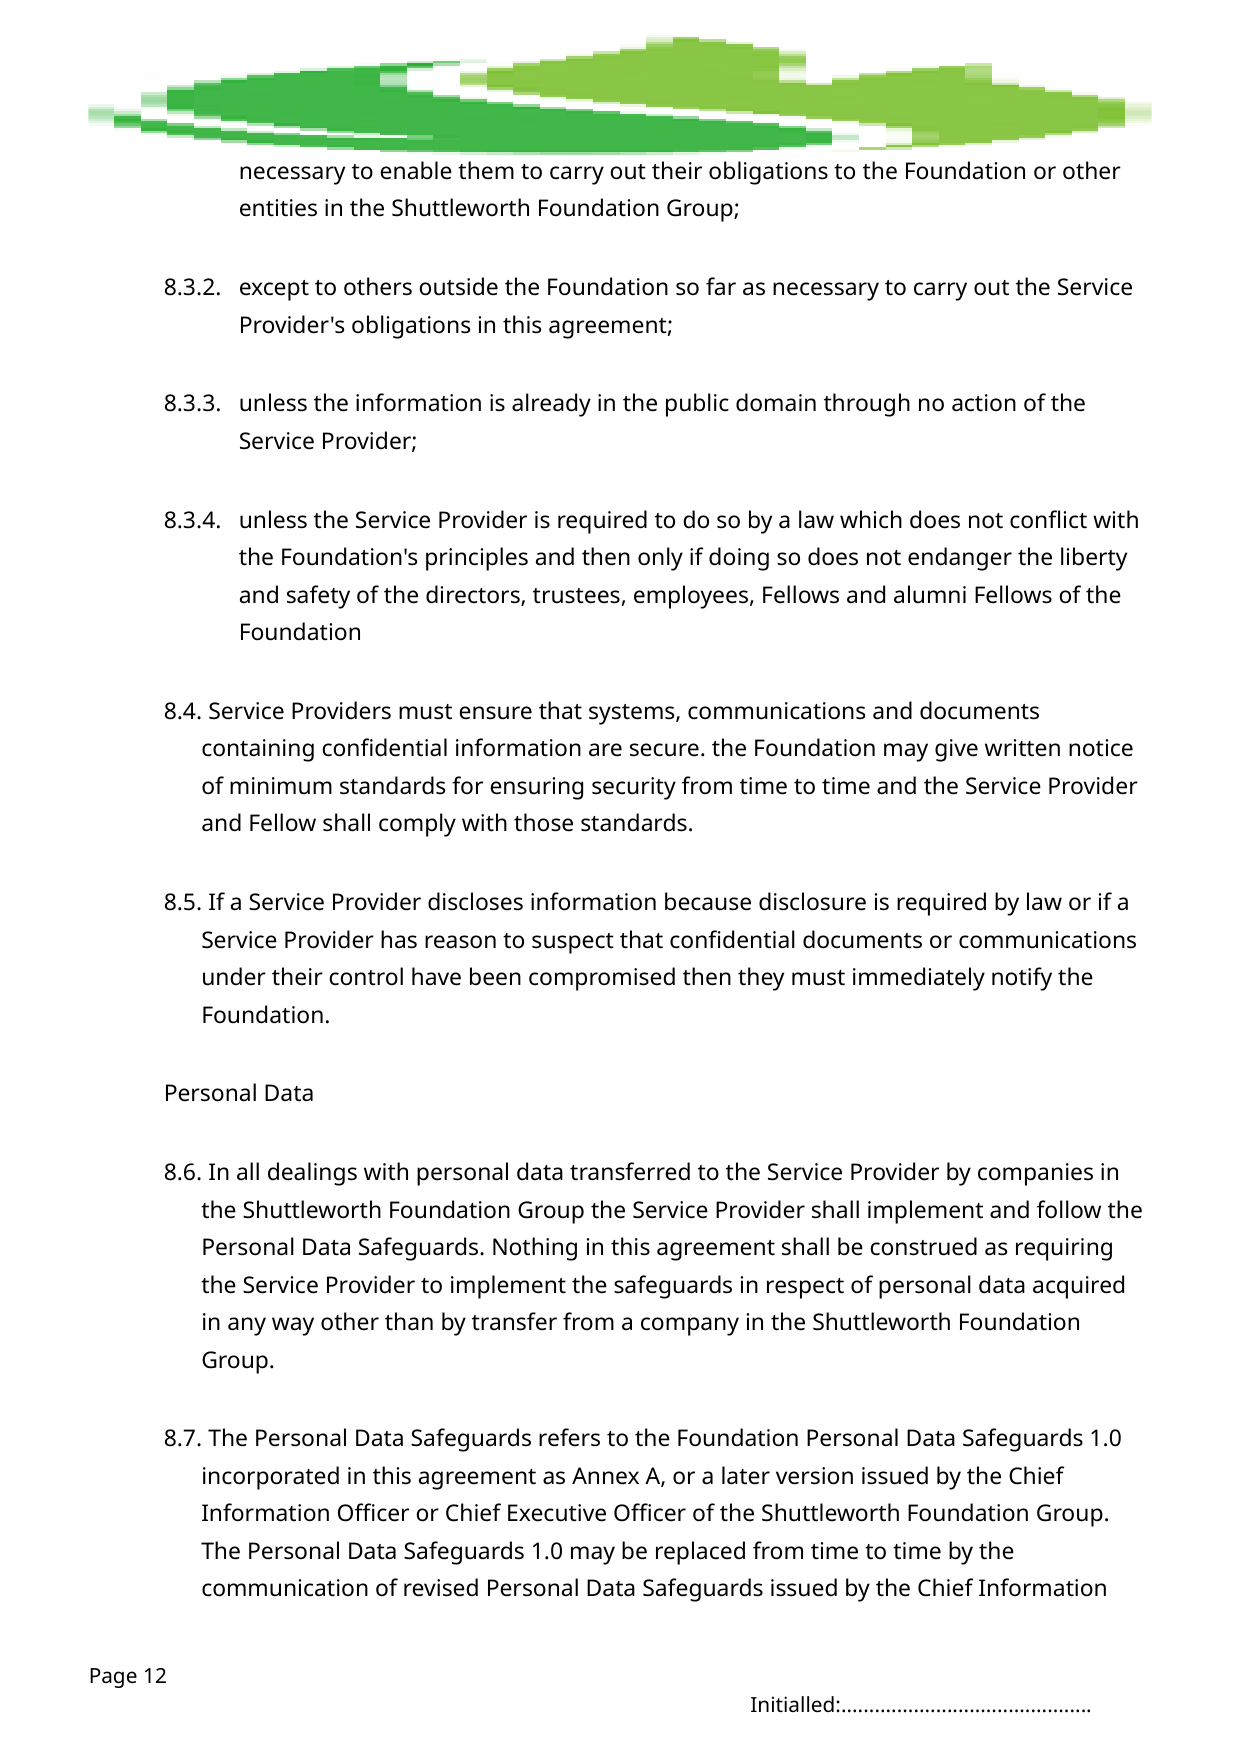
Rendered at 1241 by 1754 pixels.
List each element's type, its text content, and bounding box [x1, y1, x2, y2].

subtitle Service Providers must ensure that systems, communications and documents containing confidential information are secure. the Foundation may give written notice of minimum standards for ensuring security from time to time and the Service Provider and Fellow shall comply with those standards. [163, 695, 1152, 838]
subtitle If a Service Provider discloses information because disclosure is required by law or if a Service Provider has reason to suspect that confidential documents or communications under their control have been compromised then they must immediately notify the Foundation. [163, 886, 1152, 1030]
subtitle Personal Data [126, 1077, 1152, 1108]
subtitle unless the Service Provider is required to do so by a law which does not conflict with the Foundation's principles and then only if doing so does not endanger the liberty and safety of the directors, trustees, employees, Fellows and alumni Fellows of the Foundation [163, 503, 1152, 647]
subtitle In all dealings with personal data transferred to the Service Provider by companies in the Shuttleworth Foundation Group the Service Provider shall implement and follow the Personal Data Safeguards. Nothing in this agreement shall be construed as requiring the Service Provider to implement the safeguards in respect of personal data acquired in any way other than by transfer from a company in the Shuttleworth Foundation Group. [163, 1156, 1152, 1375]
subtitle The Personal Data Safeguards refers to the Foundation Personal Data Safeguards 1.0 incorporated in this agreement as Annex A, or a later version issued by the Chief Information Officer or Chief Executive Officer of the Shuttleworth Foundation Group. The Personal Data Safeguards 1.0 may be replaced from time to time by the communication of revised Personal Data Safeguards issued by the Chief Information [163, 1422, 1152, 1603]
subtitle unless the information is already in the public domain through no action of the Service Provider; [163, 387, 1152, 456]
subtitle except to others outside the Foundation so far as necessary to carry out the Service Provider's obligations in this agreement; [163, 271, 1152, 340]
picture [88, 35, 1152, 155]
subtitle necessary to enable them to carry out their obligations to the Foundation or other entities in the Shuttleworth Foundation Group; [163, 155, 1152, 223]
